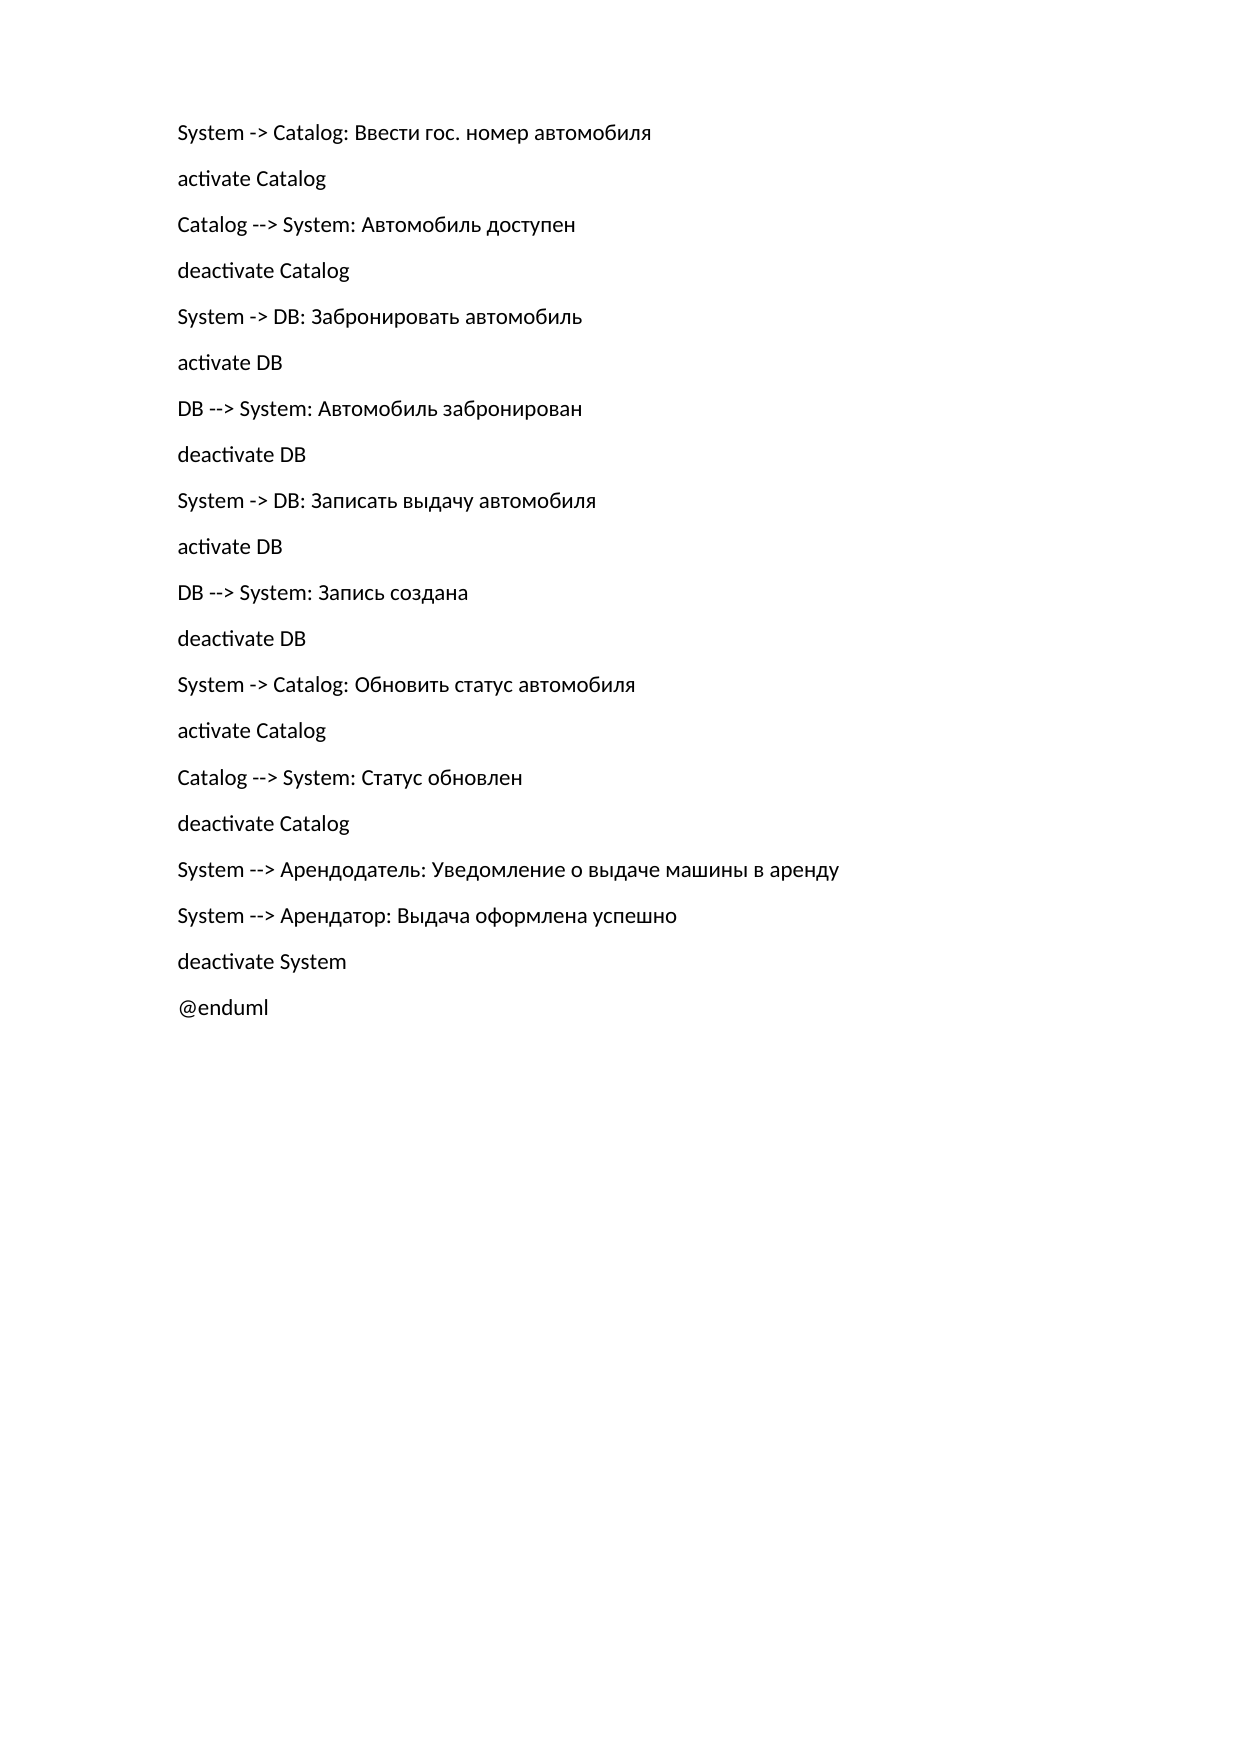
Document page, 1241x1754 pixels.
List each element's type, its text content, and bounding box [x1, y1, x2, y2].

text deactivate Catalog [177, 256, 1152, 284]
text DB --> System: Запись создана [177, 578, 1152, 607]
text System -> Catalog: Обновить статус автомобиля [177, 671, 1152, 699]
text System -> DB: Записать выдачу автомобиля [177, 486, 1152, 514]
text System --> Арендатор: Выдача оформлена успешно [177, 901, 1152, 929]
text DB --> System: Автомобиль забронирован [177, 394, 1152, 422]
text System -> DB: Забронировать автомобиль [177, 302, 1152, 330]
text deactivate System [177, 947, 1152, 975]
text activate Catalog [177, 717, 1152, 745]
text Catalog --> System: Статус обновлен [177, 763, 1152, 791]
text activate Catalog [177, 164, 1152, 192]
text deactivate DB [177, 624, 1152, 653]
text deactivate Catalog [177, 809, 1152, 837]
text activate DB [177, 532, 1152, 561]
text activate DB [177, 348, 1152, 376]
text deactivate DB [177, 440, 1152, 468]
text @enduml [177, 993, 1152, 1021]
text System -> Catalog: Ввести гос. номер автомобиля [177, 118, 1152, 146]
text Catalog --> System: Автомобиль доступен [177, 210, 1152, 238]
text System --> Арендодатель: Уведомление о выдаче машины в аренду [177, 855, 1152, 883]
